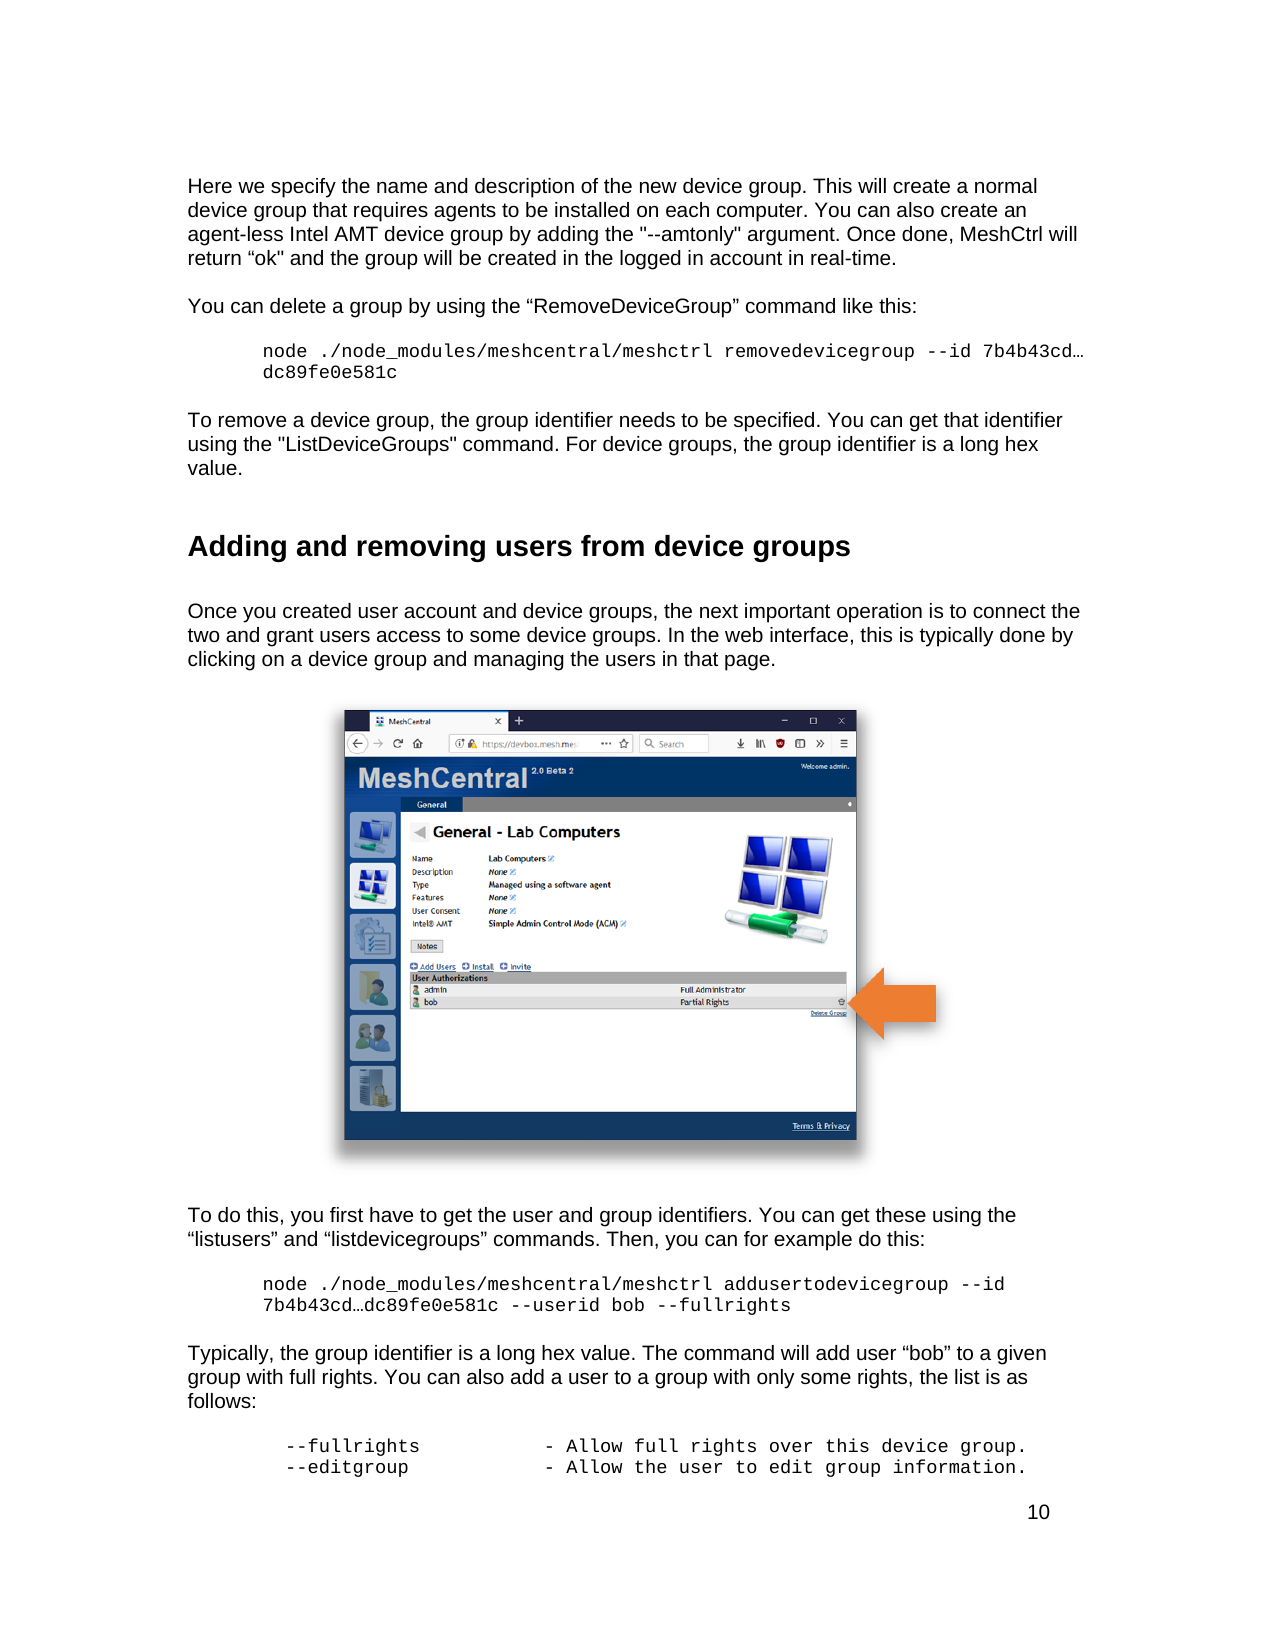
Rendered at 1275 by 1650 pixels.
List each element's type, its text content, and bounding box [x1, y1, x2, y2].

text Once you created user account and device groups, the next important operation is to connect the two and grant users access to some device groups. In the web interface, this is typically done by clicking on a device group and managing the users in that page. [187, 599, 1087, 671]
text node ./node_modules/meshcentral/meshctrl removedevicegroup --id 7b4b43cd…dc89fe0e581c [262, 342, 1087, 384]
text Typically, the group identifier is a long hex value. The command will add user “bob” to a given group with full rights. You can also add a user to a group with only some rights, the list is as follows: [187, 1341, 1087, 1413]
text To remove a device group, the group identifier needs to be specified. You can get that identifier using the "ListDeviceGroups" command. For device groups, the group identifier is a long hex value. [187, 408, 1087, 480]
text node ./node_modules/meshcentral/meshctrl addusertodevicegroup --id 7b4b43cd…dc89fe0e581c --userid bob --fullrights [262, 1275, 1087, 1317]
subtitle Adding and removing users from device groups [187, 529, 1087, 562]
text --fullrights - Allow full rights over this device group. [262, 1437, 1087, 1458]
text You can delete a group by using the “RemoveDeviceGroup” command like this: [187, 294, 1087, 318]
text --editgroup - Allow the user to edit group information. [262, 1458, 1087, 1479]
text Here we specify the name and description of the new device group. This will create a normal device group that requires agents to be installed on each computer. You can also create an agent-less Intel AMT device group by adding the "--amtonly" argument. Once done, MeshCtrl will return “ok" and the group will be created in the logged in account in real-time. [187, 174, 1087, 270]
text To do this, you first have to get the user and group identifiers. You can get these using the “listusers” and “listdevicegroups” commands. Then, you can for example do this: [187, 1203, 1087, 1251]
